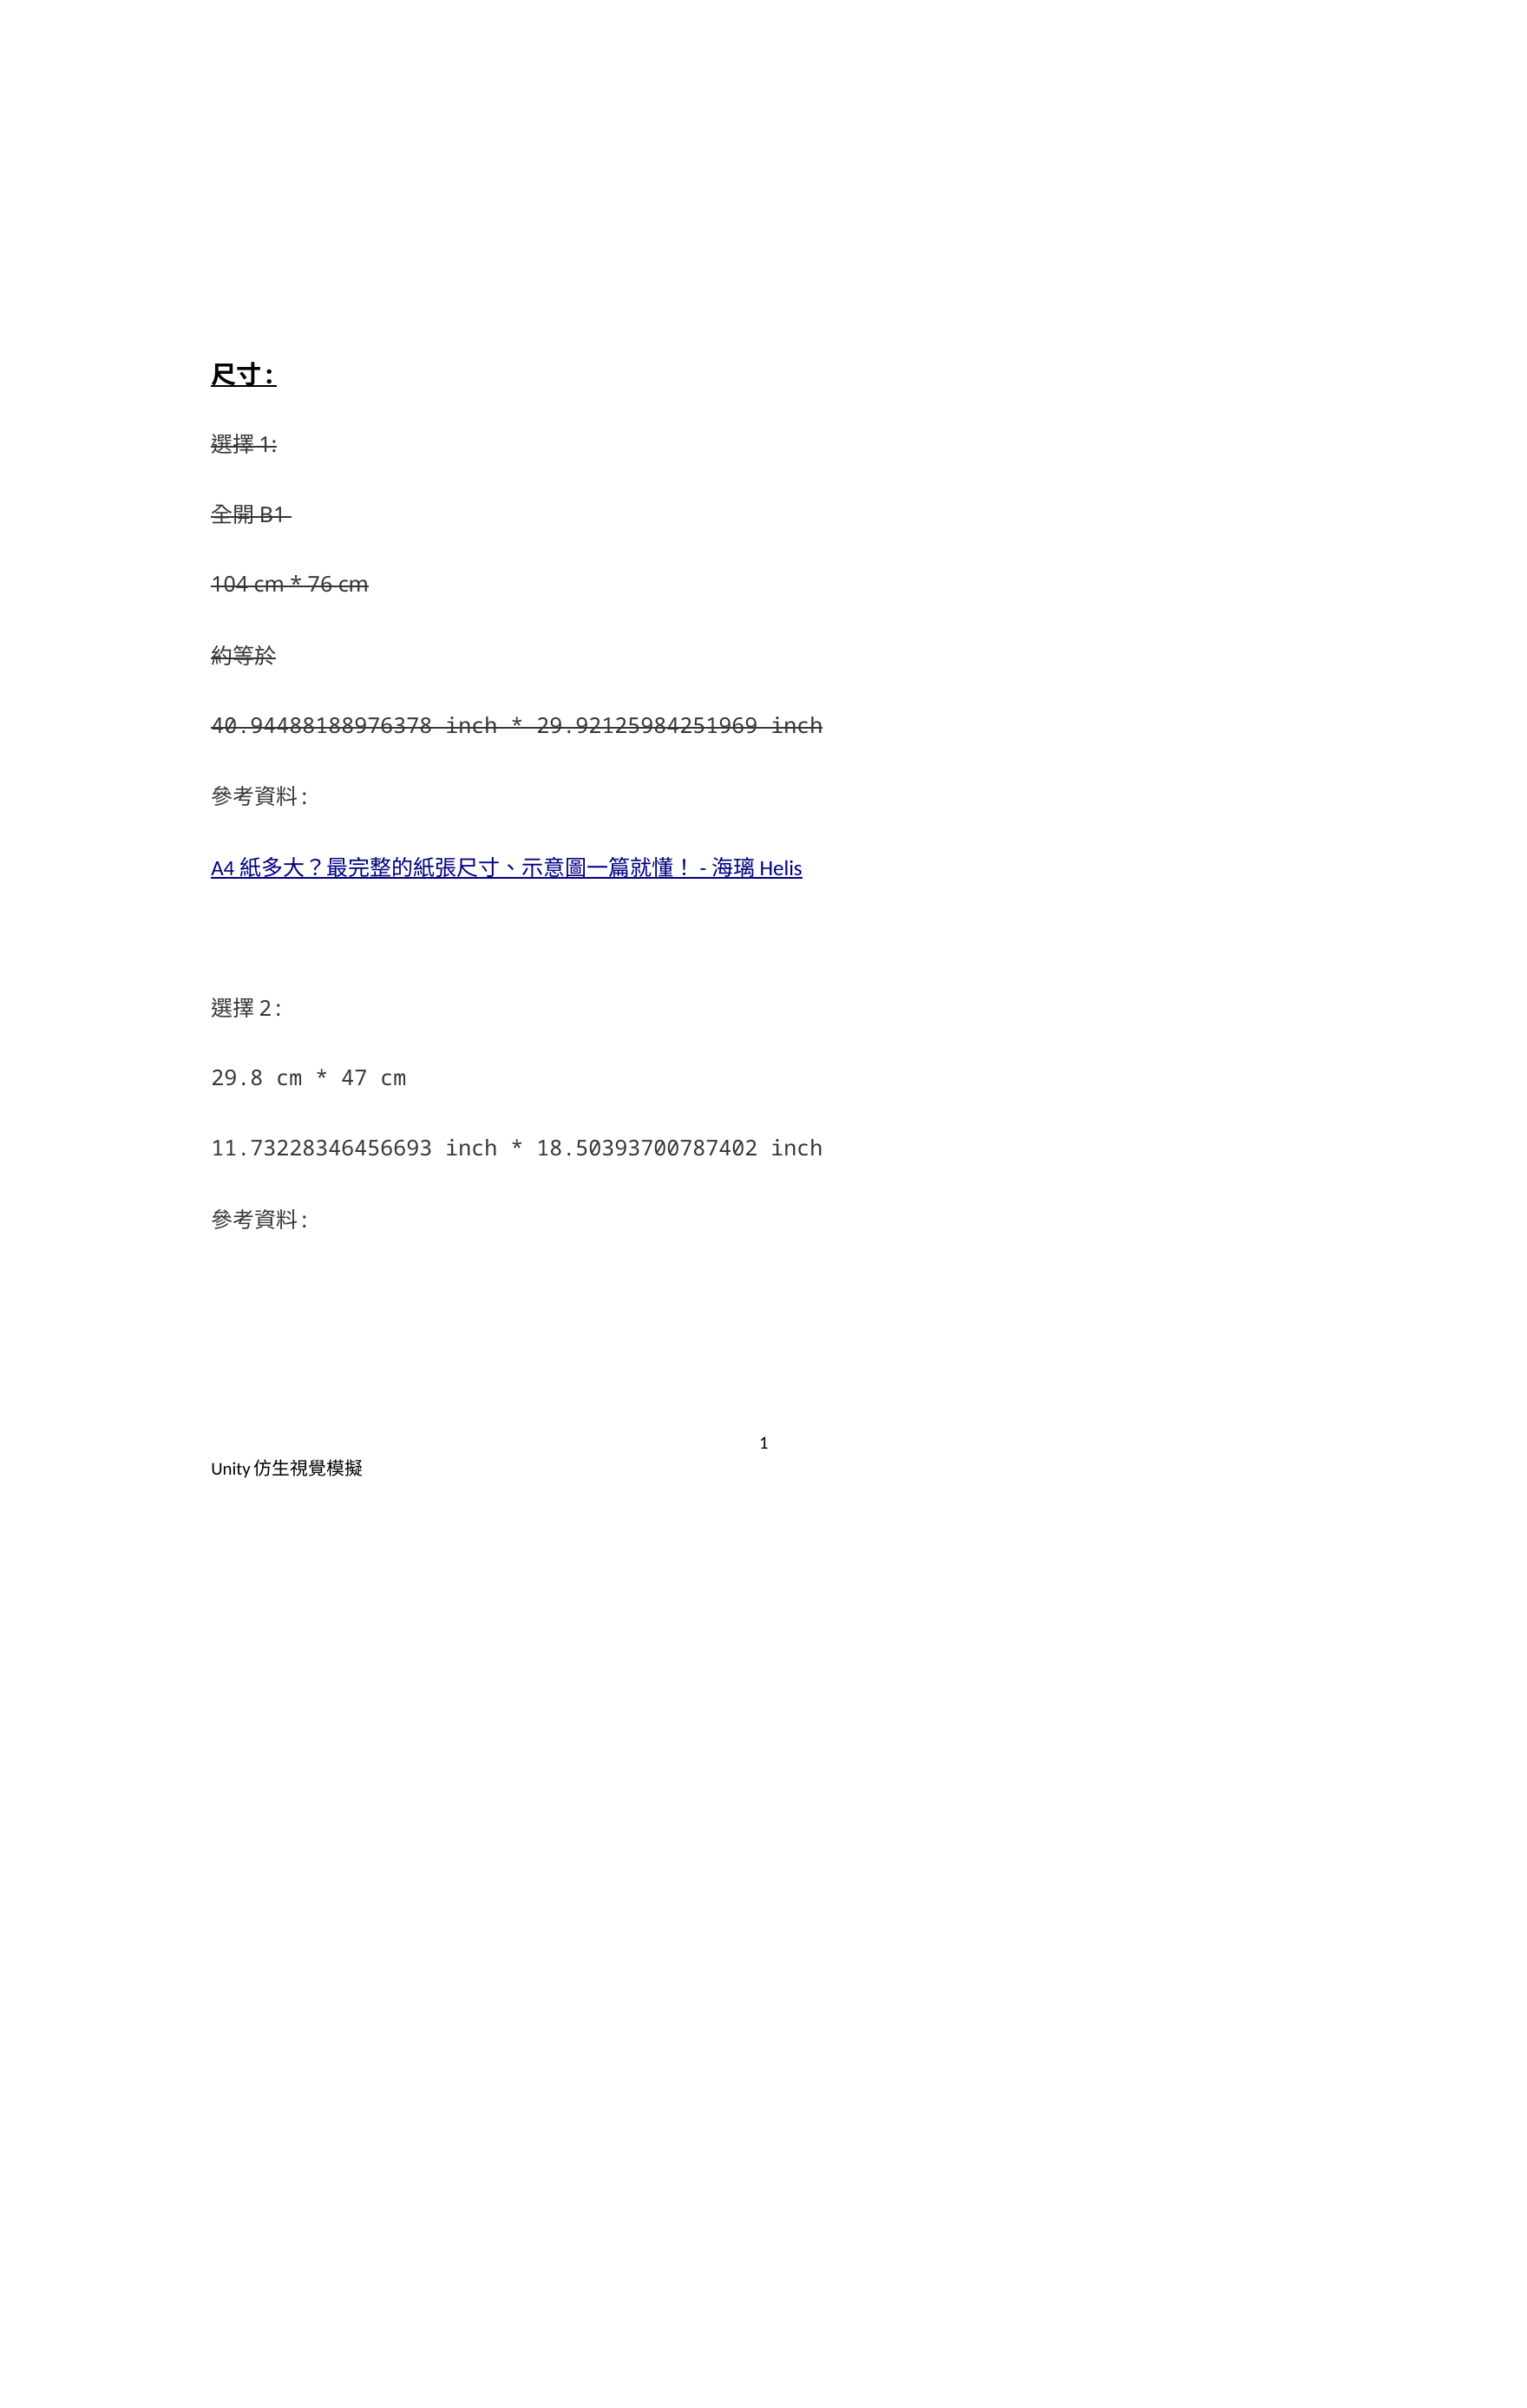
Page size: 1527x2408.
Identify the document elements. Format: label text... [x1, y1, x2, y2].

text 40.94488188976378 inch * 29.92125984251969 inch [211, 689, 1316, 743]
text 參考資料: [211, 759, 1316, 814]
text 選擇1: [211, 407, 1316, 461]
text A4 紙多大？最完整的紙張尺寸、示意圖一篇就懂！ - 海璃 Helis [211, 830, 1316, 884]
text 29.8 cm * 47 cm [211, 1041, 1316, 1096]
text 參考資料: [211, 1182, 1316, 1236]
text 104 cm * 76 cm [211, 548, 1316, 602]
text 11.73228346456693 inch * 18.50393700787402 inch [211, 1112, 1316, 1166]
text 全開 B1 [211, 477, 1316, 532]
text 約等於 [211, 618, 1316, 672]
text 尺寸: [211, 337, 1316, 390]
text 選擇2: [211, 971, 1316, 1025]
